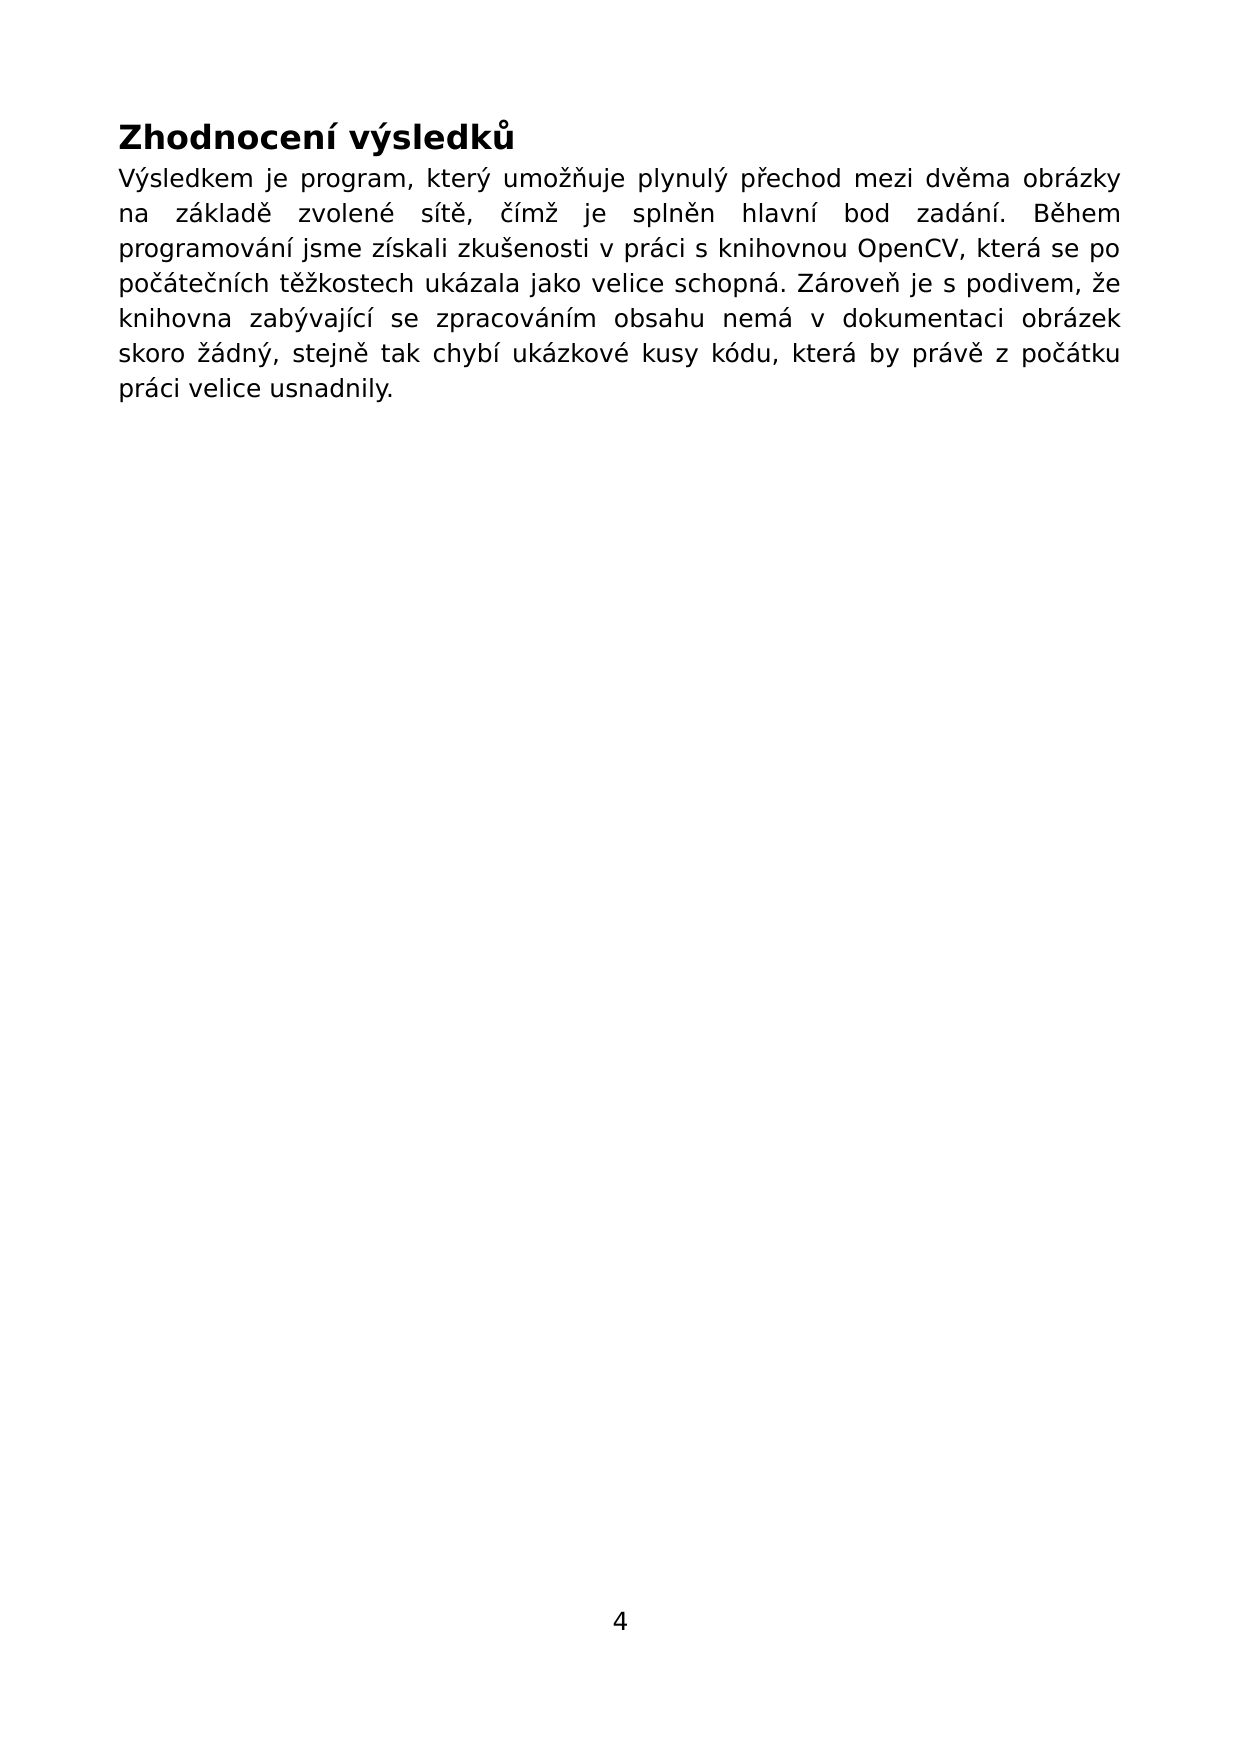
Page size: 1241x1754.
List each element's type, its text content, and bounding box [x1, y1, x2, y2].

text Výsledkem je program, který umožňuje plynulý přechod mezi dvěma obrázky na základě zvolené sítě, čímž je splněn hlavní bod zadání. Během programování jsme získali zkušenosti v práci s knihovnou OpenCV, která se po počátečních těžkostech ukázala jako velice schopná. Zároveň je s podivem, že knihovna zabývající se zpracováním obsahu nemá v dokumentaci obrázek skoro žádný, stejně tak chybí ukázkové kusy kódu, která by právě z počátku práci velice usnadnily. [118, 165, 1122, 404]
subtitle Zhodnocení výsledků [118, 118, 1122, 157]
